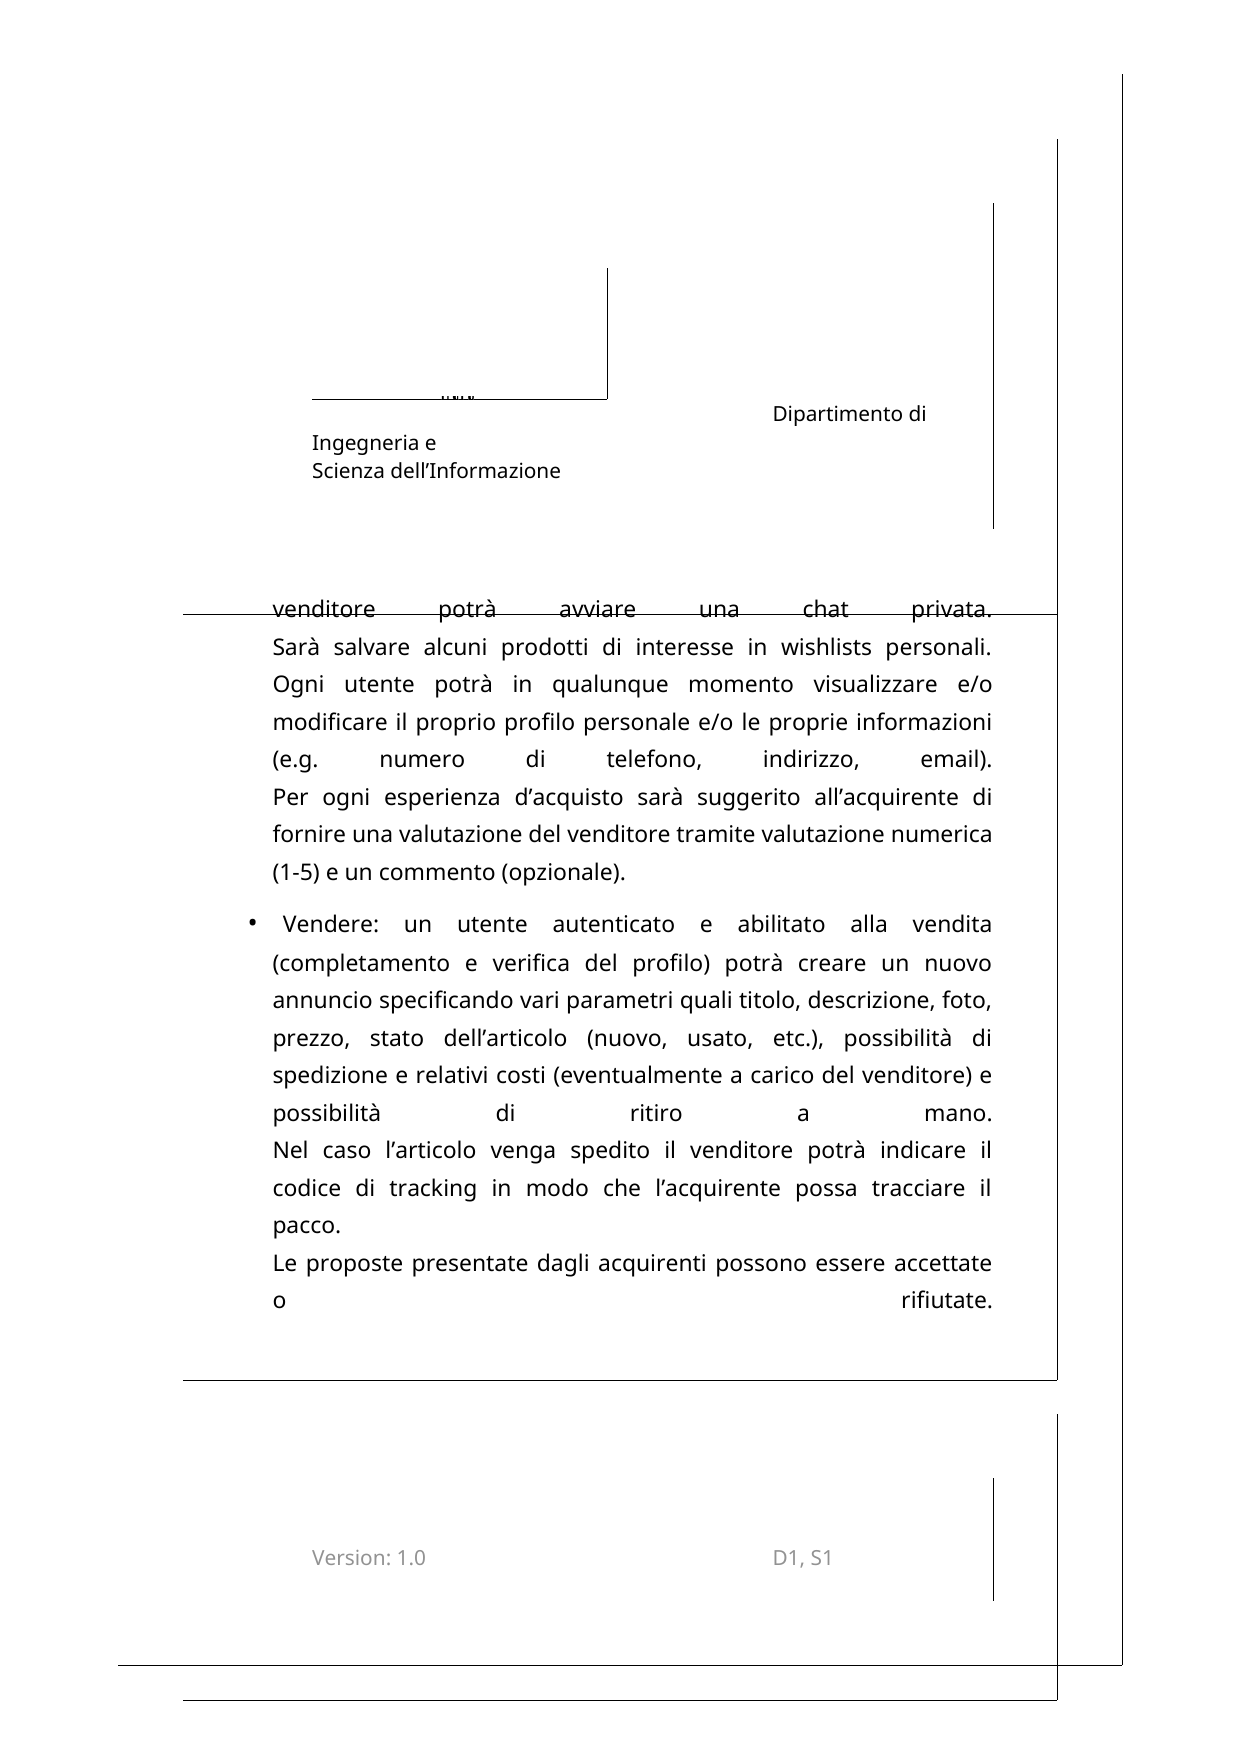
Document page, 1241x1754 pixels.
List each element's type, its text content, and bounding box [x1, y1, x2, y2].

list Vendere: un utente autenticato e abilitato alla vendita (completamento e verifica del profilo) potrà creare un nuovo annuncio specificando vari parametri quali titolo, descrizione, foto, prezzo, stato dell’articolo (nuovo, usato, etc.), possibilità di spedizione e relativi costi (eventualmente a carico del venditore) e possibilità di ritiro a mano. Nel caso l’articolo venga spedito il venditore potrà indicare il codice di tracking in modo che l’acquirente possa tracciare il pacco. Le proposte presentate dagli acquirenti possono essere accettate o rifiutate. In qualsiasi momento un venditore potrà ritirare l’annuncio senza alcuna penale. Su ogni acquisto concluso con successo sarà addebitata al venditore una piccola commissione per il mantenimento della piattaforma pari al 5% del valore della transazione. [183, 839, 1057, 1380]
list Acquistare: una volta autenticato tramite apposita procedura (login, registrazione) l’utente sarà in grado di aggiungere i prodotti ad un carrello e procedere successivamente all’acquisto (ordine multiplo) o andare direttamente al checkout (ordine singolo). Un utente che fosse interessato ad un prodotto ma volesse trattarne il prezzo potrà creare una proposta d’acquisto da sottoporre al venditore. Un acquirente che volesse entrare in contatto diretto con un venditore potrà avviare una chat privata. Sarà salvare alcuni prodotti di interesse in wishlists personali. Ogni utente potrà in qualunque momento visualizzare e/o modificare il proprio profilo personale e/o le proprie informazioni (e.g. numero di telefono, indirizzo, email). Per ogni esperienza d’acquisto sarà suggerito all’acquirente di fornire una valutazione del venditore tramite valutazione numerica (1-5) e un commento (opzionale). [183, 529, 1057, 839]
